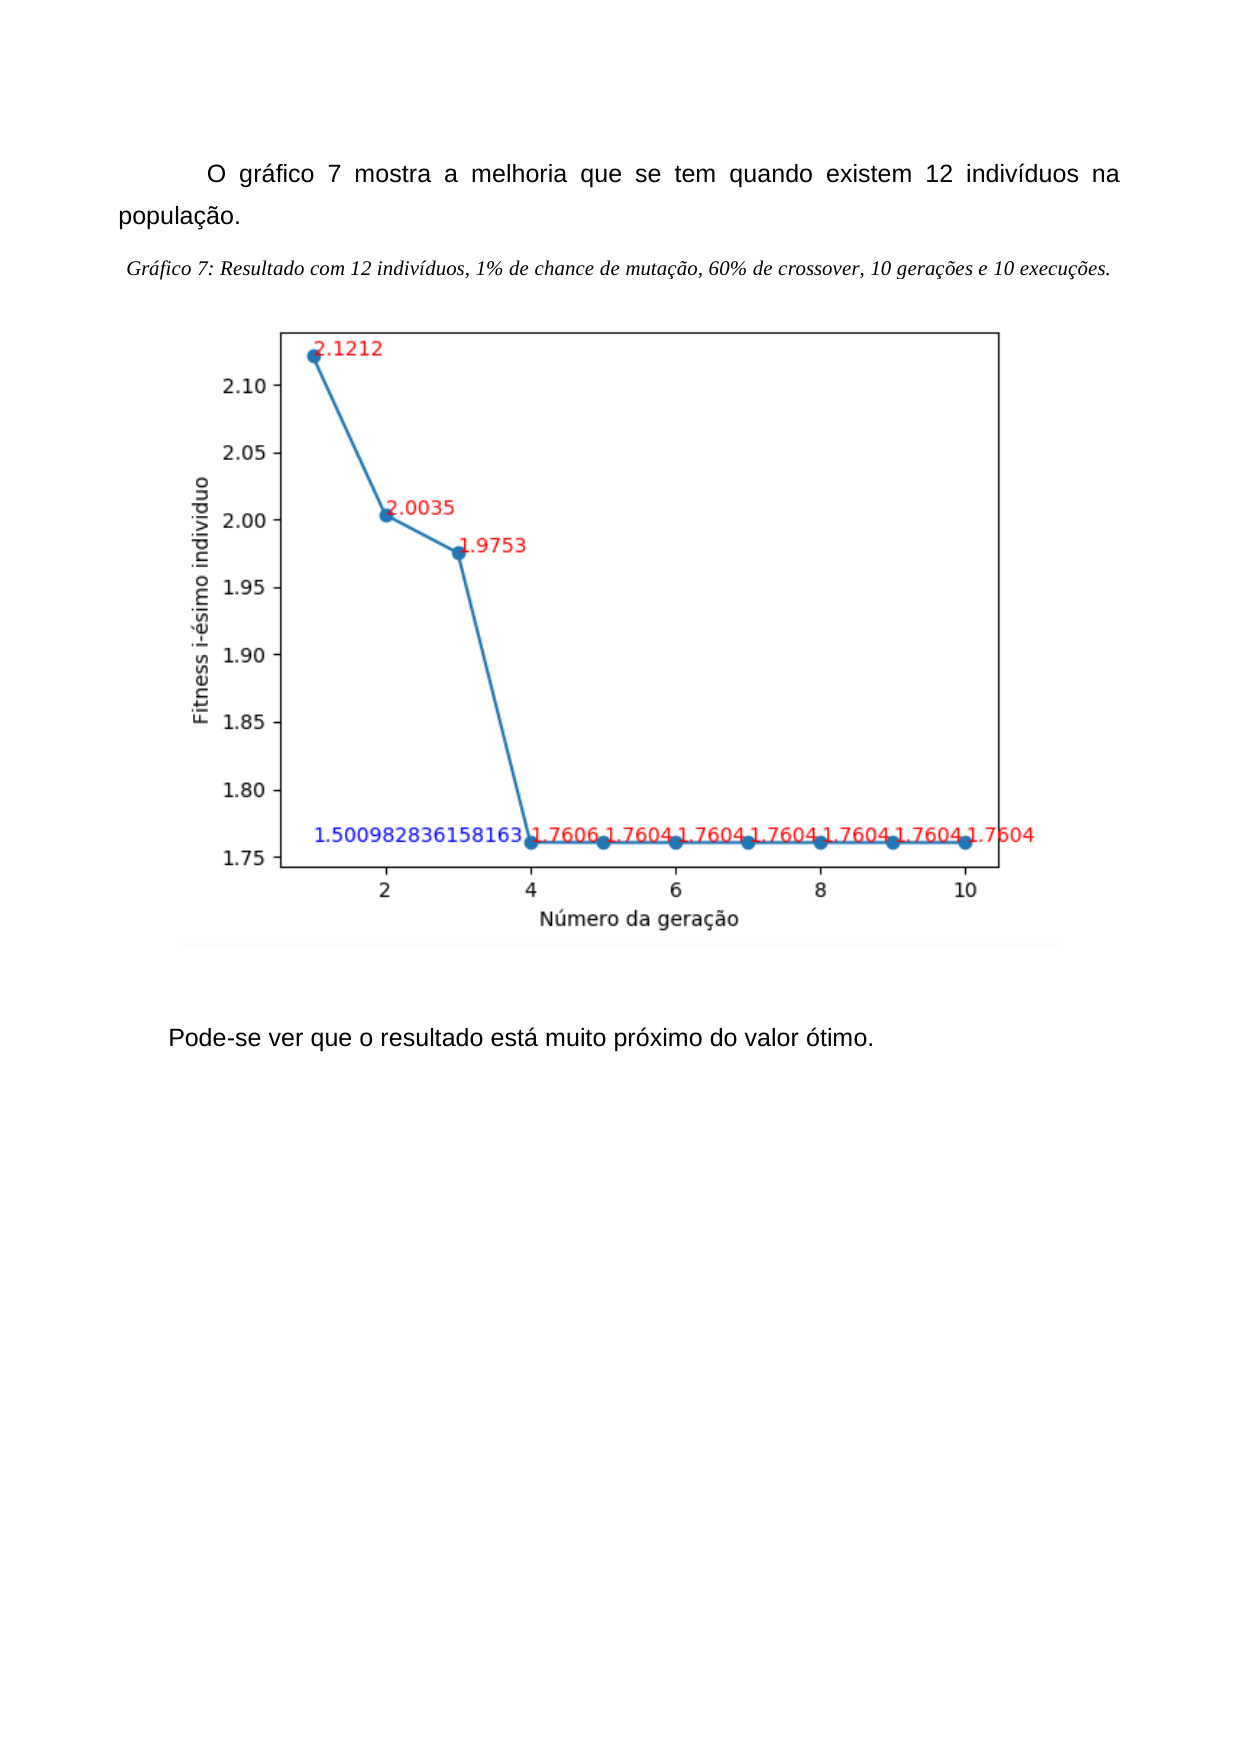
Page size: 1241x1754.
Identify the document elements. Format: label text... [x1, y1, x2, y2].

text O gráfico 7 mostra a melhoria que se tem quando existem 12 indivíduos na população. [118, 160, 1122, 230]
text Gráfico 7: Resultado com 12 indivíduos, 1% de chance de mutação, 60% de crossover, 10 gerações e 10 execuções. [126, 257, 1114, 279]
picture [179, 279, 1062, 945]
text Pode-se ver que o resultado está muito próximo do valor ótimo. [118, 1023, 1122, 1052]
